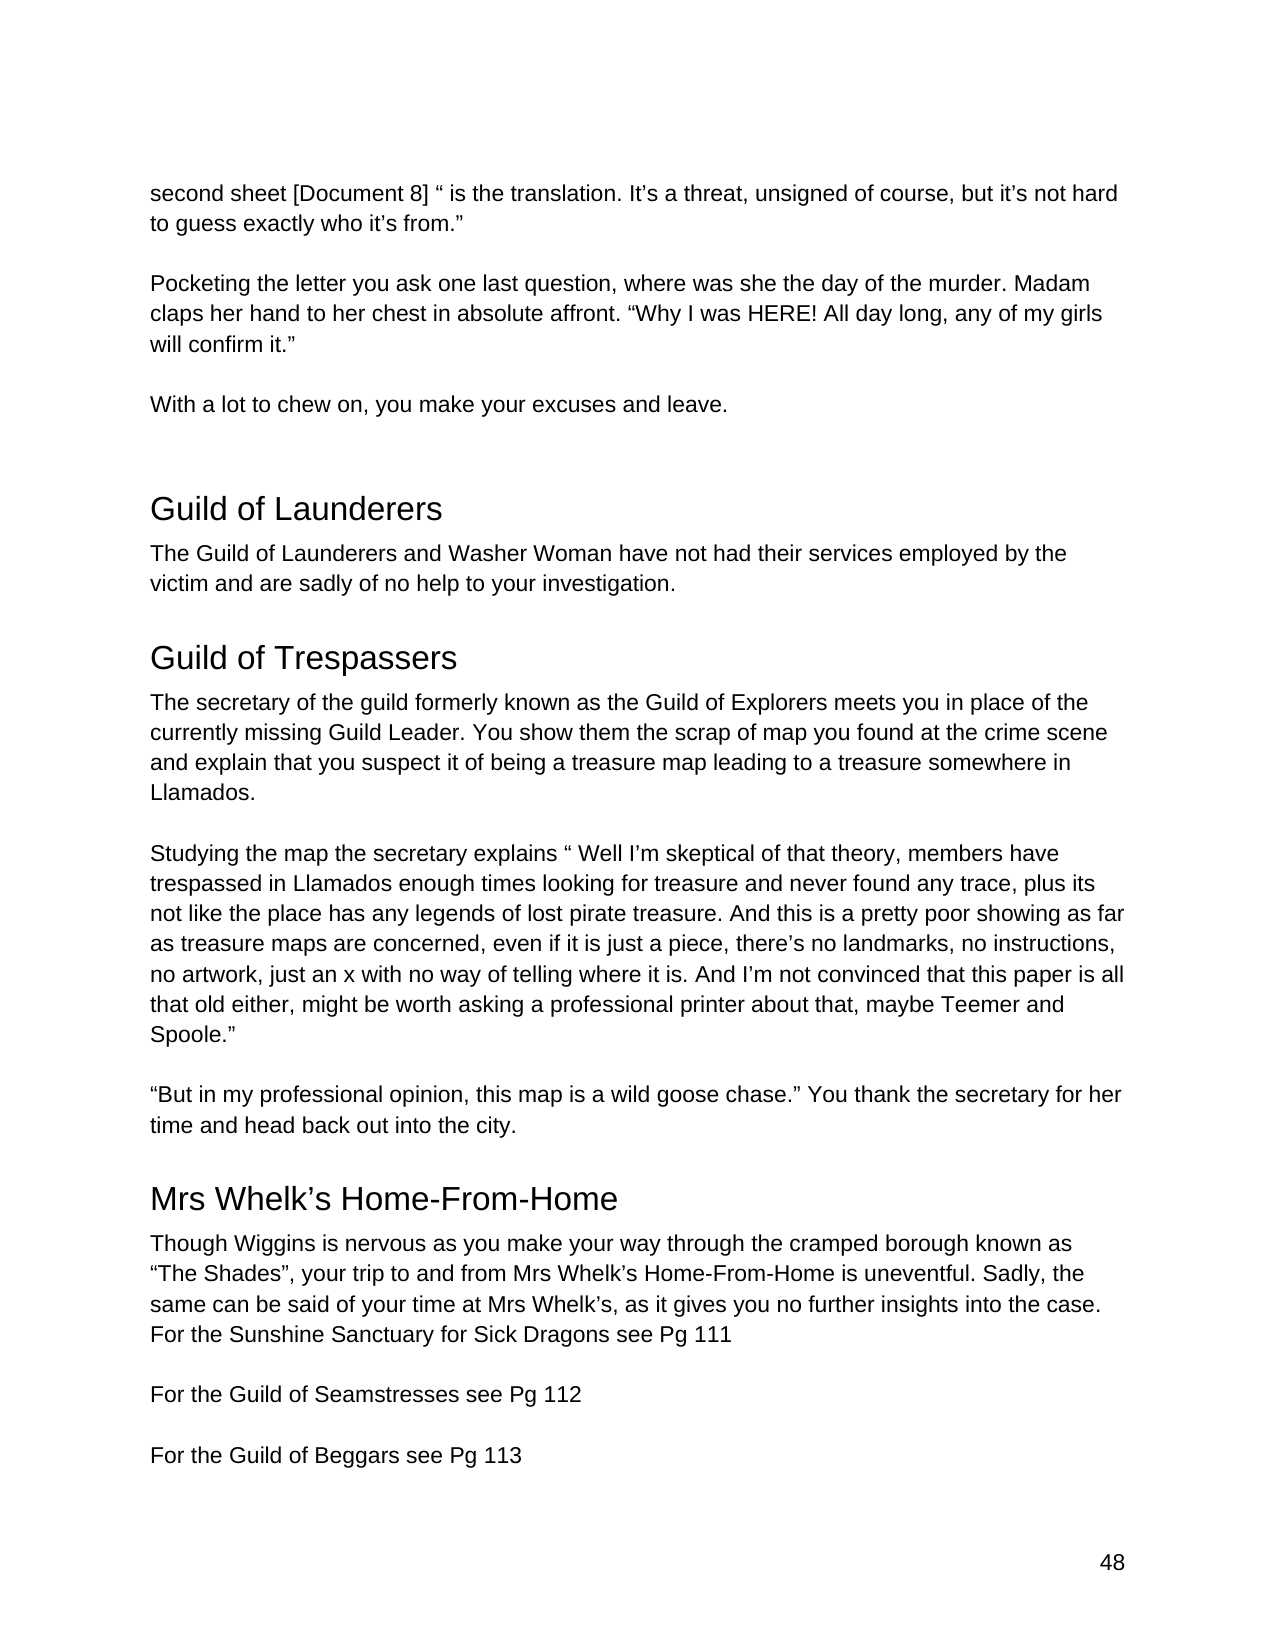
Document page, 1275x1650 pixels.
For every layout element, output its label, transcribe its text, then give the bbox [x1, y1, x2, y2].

text Studying the map the secretary explains “ Well I’m skeptical of that theory, members have trespassed in Llamados enough times looking for treasure and never found any trace, plus its not like the place has any legends of lost pirate treasure. And this is a pretty poor showing as far as treasure maps are concerned, even if it is just a piece, there’s no landmarks, no instructions, no artwork, just an x with no way of telling where it is. And I’m not convinced that this paper is all that old either, might be worth asking a professional printer about that, maybe Teemer and Spoole.” [150, 840, 1125, 1047]
text Pocketing the letter you ask one last question, where was she the day of the murder. Madam claps her hand to her chest in absolute affront. “Why I was HERE! All day long, any of my girls will confirm it.” [150, 270, 1125, 357]
text For the Guild of Beggars see Pg 113 [150, 1442, 1125, 1468]
text For the Sunshine Sanctuary for Sick Dragons see Pg 111 [150, 1321, 1125, 1347]
text Though Wiggins is nervous as you make your way through the cramped borough known as “The Shades”, your trip to and from Mrs Whelk’s Home-From-Home is uneventful. Sadly, the same can be said of your time at Mrs Whelk’s, as it gives you no further insights into the case. [150, 1230, 1125, 1317]
subtitle Mrs Whelk’s Home-From-Home [150, 1179, 1125, 1218]
text “But in my professional opinion, this map is a wild goose chase.” You thank the secretary for her time and head back out into the city. [150, 1081, 1125, 1138]
text For the Guild of Seamstresses see Pg 112 [150, 1381, 1125, 1408]
subtitle Guild of Trespassers [150, 638, 1125, 676]
text The Guild of Launderers and Washer Woman have not had their services employed by the victim and are sadly of no help to your investigation. [150, 540, 1125, 596]
subtitle Guild of Launderers [150, 489, 1125, 527]
text second sheet [Document 8] “ is the translation. It’s a threat, unsigned of course, but it’s not hard to guess exactly who it’s from.” [150, 179, 1125, 236]
text With a lot to chew on, you make your excuses and leave. [150, 391, 1125, 417]
text The secretary of the guild formerly known as the Guild of Explorers meets you in place of the currently missing Guild Leader. You show them the scrap of map you found at the crime scene and explain that you suspect it of being a treasure map leading to a treasure somewhere in Llamados. [150, 689, 1125, 806]
